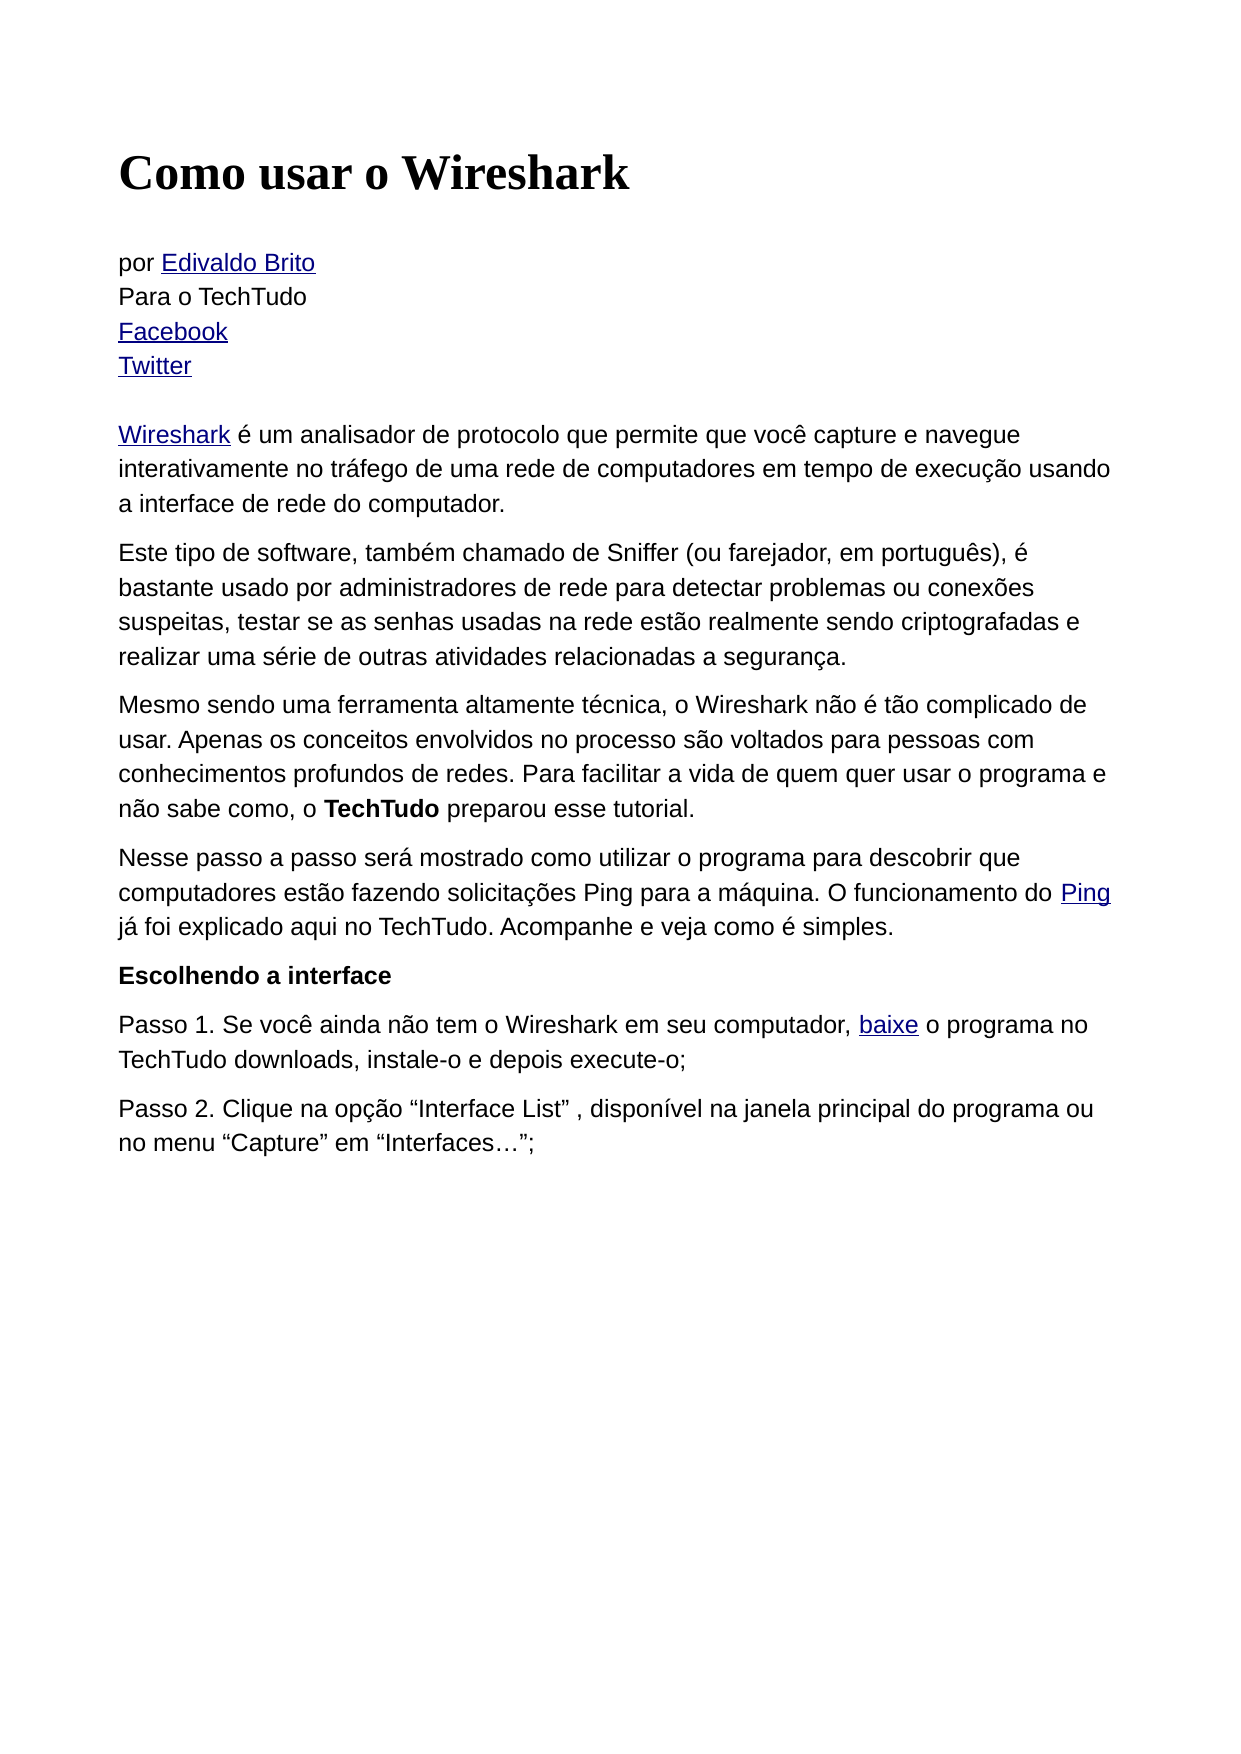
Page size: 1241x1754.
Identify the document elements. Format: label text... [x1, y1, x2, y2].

text Passo 2. Clique na opção “Interface List” , disponível na janela principal do programa ou no menu “Capture” em “Interfaces…”; [118, 1094, 1122, 1157]
text Este tipo de software, também chamado de Sniffer (ou farejador, em português), é bastante usado por administradores de rede para detectar problemas ou conexões suspeitas, testar se as senhas usadas na rede estão realmente sendo criptografadas e realizar uma série de outras atividades relacionadas a segurança. [118, 538, 1122, 670]
text Twitter [118, 351, 1122, 380]
text Facebook [118, 317, 1122, 345]
text Nesse passo a passo será mostrado como utilizar o programa para descobrir que computadores estão fazendo solicitações Ping para a máquina. O funcionamento do Ping já foi explicado aqui no TechTudo. Acompanhe e veja como é simples. [118, 843, 1122, 941]
text Mesmo sendo uma ferramenta altamente técnica, o Wireshark não é tão complicado de usar. Apenas os conceitos envolvidos no processo são voltados para pessoas com conhecimentos profundos de redes. Para facilitar a vida de quem quer usar o programa e não sabe como, o TechTudo preparou esse tutorial. [118, 691, 1122, 823]
subtitle Como usar o Wireshark [118, 143, 1122, 201]
text Escolhendo a interface [118, 961, 1122, 990]
text Wireshark é um analisador de protocolo que permite que você capture e navegue interativamente no tráfego de uma rede de computadores em tempo de execução usando a interface de rede do computador. [118, 420, 1122, 518]
text Passo 1. Se você ainda não tem o Wireshark em seu computador, baixe o programa no TechTudo downloads, instale-o e depois execute-o; [118, 1010, 1122, 1073]
text por Edivaldo Brito Para o TechTudo [118, 248, 1122, 311]
